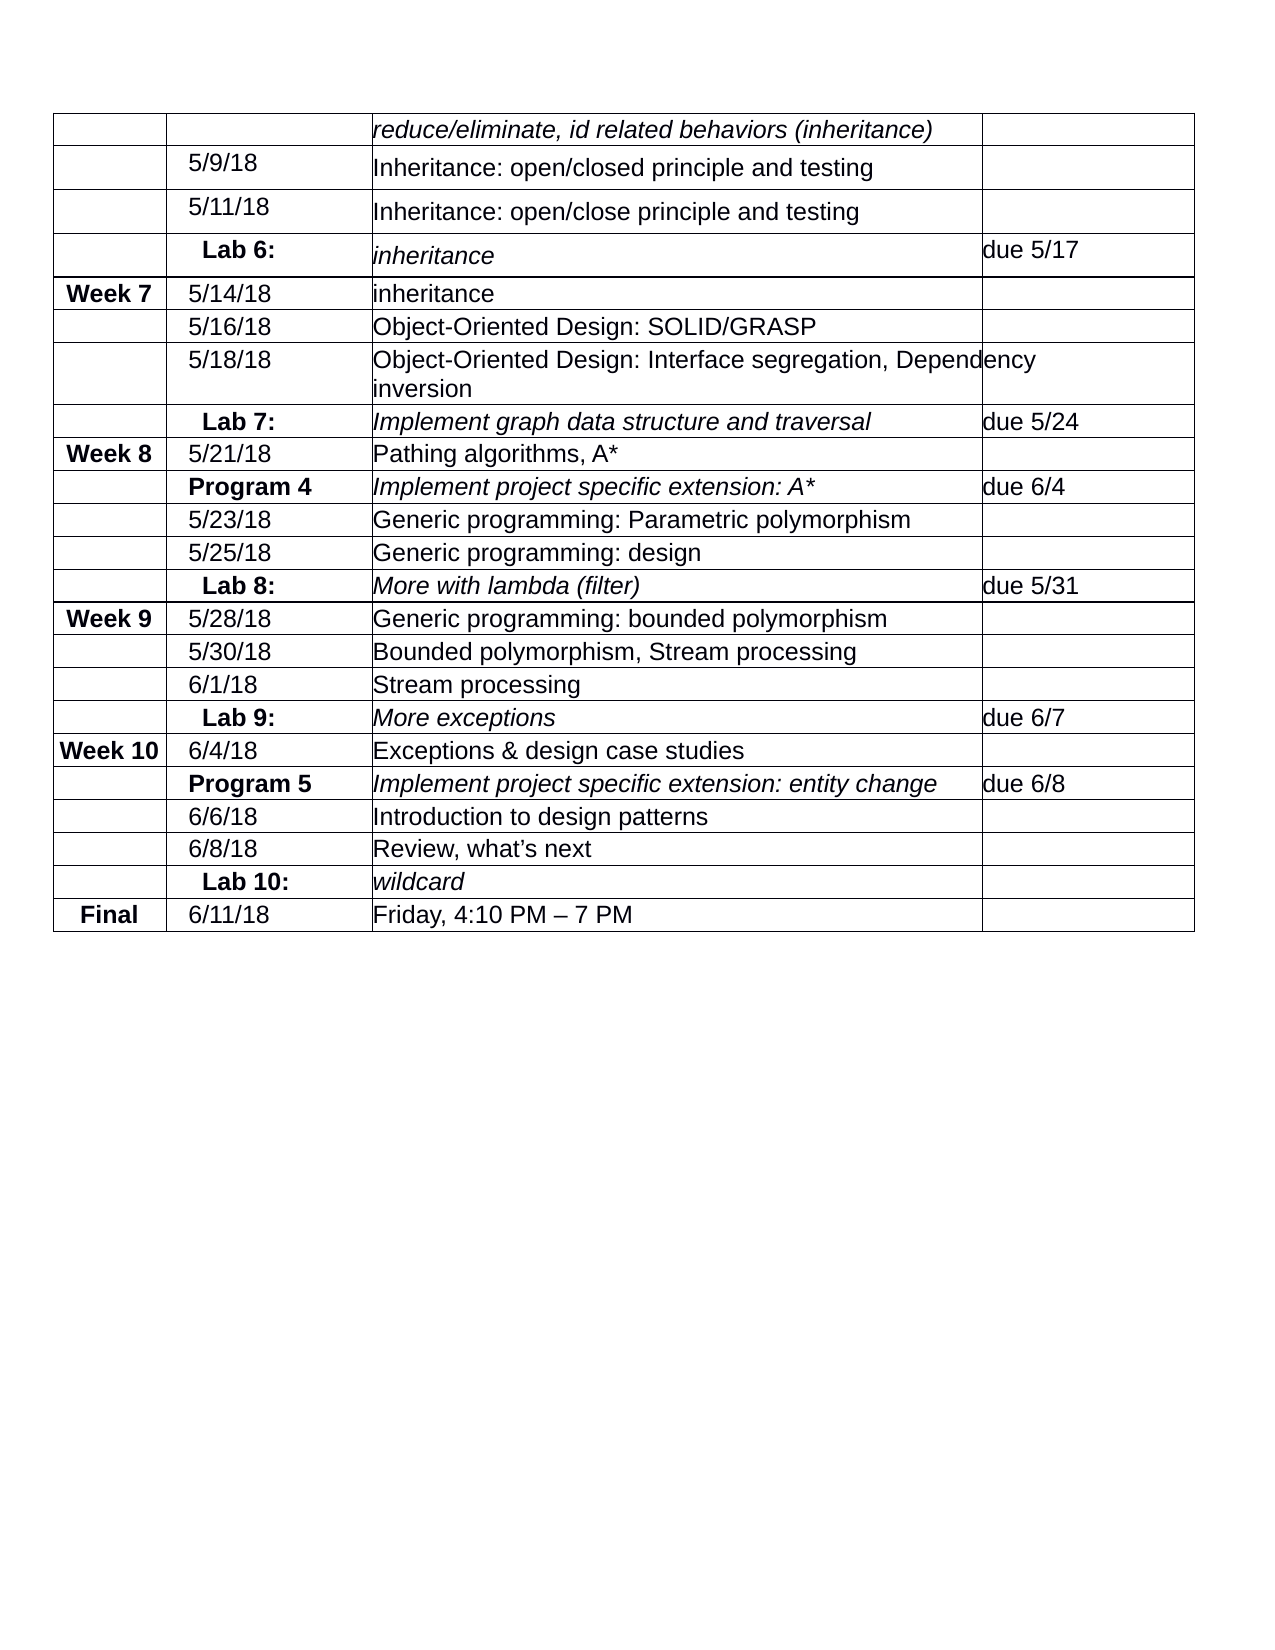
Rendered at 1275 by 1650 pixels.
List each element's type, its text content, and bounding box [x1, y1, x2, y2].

table_cell Lab 8: [167, 570, 372, 601]
table_cell Week 7 [54, 278, 166, 309]
table_cell More exceptions [373, 701, 982, 733]
table_cell [54, 866, 166, 898]
table_cell [54, 190, 166, 233]
table_cell Final [54, 899, 166, 931]
table_cell due 5/31 [983, 570, 1194, 601]
table_cell Stream processing [373, 668, 982, 700]
table_cell reduce/eliminate, id related behaviors (inheritance) [373, 114, 982, 145]
table_cell 5/23/18 [167, 504, 372, 536]
table_cell 5/21/18 [167, 438, 372, 470]
table_cell due 6/7 [983, 701, 1194, 733]
table_cell 5/9/18 [167, 146, 372, 189]
table_cell Week 9 [54, 603, 166, 634]
table_cell inheritance [373, 234, 982, 276]
table_cell Object-Oriented Design: SOLID/GRASP [373, 310, 982, 342]
table_cell [983, 537, 1194, 568]
table_cell [54, 146, 166, 189]
table_cell due 5/17 [983, 234, 1194, 276]
table_cell Lab 9: [167, 701, 372, 733]
table_cell [54, 800, 166, 832]
table_cell Pathing algorithms, A* [373, 438, 982, 470]
table_cell 6/6/18 [167, 800, 372, 832]
table_cell [983, 278, 1194, 309]
table_cell Generic programming: bounded polymorphism [373, 603, 982, 634]
table_cell 5/14/18 [167, 278, 372, 309]
table_cell Inheritance: open/closed principle and testing [373, 146, 982, 189]
table_cell 5/11/18 [167, 190, 372, 233]
table_cell [983, 866, 1194, 898]
table_cell inheritance [373, 278, 982, 309]
table_cell [983, 310, 1194, 342]
table_cell 6/11/18 [167, 899, 372, 931]
table_cell 6/1/18 [167, 668, 372, 700]
table_cell 5/18/18 [167, 343, 372, 404]
table_cell [167, 114, 372, 145]
table_cell 5/30/18 [167, 635, 372, 667]
table_cell Program 4 [167, 471, 372, 503]
table_cell Friday, 4:10 PM – 7 PM [373, 899, 982, 931]
table_cell [983, 899, 1194, 931]
table_cell [983, 668, 1194, 700]
table_cell Review, what’s next [373, 833, 982, 865]
table_cell due 5/24 [983, 405, 1194, 437]
table_cell [983, 603, 1194, 634]
table_cell 6/4/18 [167, 734, 372, 766]
table_cell Generic programming: Parametric polymorphism [373, 504, 982, 536]
table_cell Program 5 [167, 767, 372, 799]
table_cell 6/8/18 [167, 833, 372, 865]
table_cell [54, 310, 166, 342]
table_cell Implement graph data structure and traversal [373, 405, 982, 437]
table_cell [54, 537, 166, 568]
table_cell [54, 570, 166, 601]
table_cell Generic programming: design [373, 537, 982, 568]
table_cell [983, 800, 1194, 832]
table_cell [54, 668, 166, 700]
table_cell Implement project specific extension: A* [373, 471, 982, 503]
table_cell [54, 504, 166, 536]
table_cell [983, 833, 1194, 865]
table_cell [983, 504, 1194, 536]
table_cell [54, 701, 166, 733]
table_cell [983, 635, 1194, 667]
table_cell due 6/4 [983, 471, 1194, 503]
table_cell Week 10 [54, 734, 166, 766]
table_cell [54, 234, 166, 276]
table_cell [54, 114, 166, 145]
table_cell Lab 7: [167, 405, 372, 437]
table_cell More with lambda (filter) [373, 570, 982, 601]
table_cell Bounded polymorphism, Stream processing [373, 635, 982, 667]
table_cell [983, 190, 1194, 233]
table_cell [54, 635, 166, 667]
table_cell [983, 146, 1194, 189]
table_cell Inheritance: open/close principle and testing [373, 190, 982, 233]
table_cell wildcard [373, 866, 982, 898]
table_cell Implement project specific extension: entity change [373, 767, 982, 799]
table_cell Exceptions & design case studies [373, 734, 982, 766]
table_cell [54, 833, 166, 865]
table_cell Object-Oriented Design: Interface segregation, Dependency inversion [373, 343, 982, 404]
table_cell [54, 471, 166, 503]
table_cell 5/16/18 [167, 310, 372, 342]
table_cell [54, 405, 166, 437]
table_cell Lab 10: [167, 866, 372, 898]
table_cell 5/25/18 [167, 537, 372, 568]
table_cell 5/28/18 [167, 603, 372, 634]
table_cell Week 8 [54, 438, 166, 470]
table_cell [983, 734, 1194, 766]
table_cell due 6/8 [983, 767, 1194, 799]
table_cell [54, 767, 166, 799]
table_cell [983, 114, 1194, 145]
table_cell Lab 6: [167, 234, 372, 276]
table_cell Introduction to design patterns [373, 800, 982, 832]
table_cell [983, 438, 1194, 470]
table_cell [983, 343, 1194, 404]
table_cell [54, 343, 166, 404]
